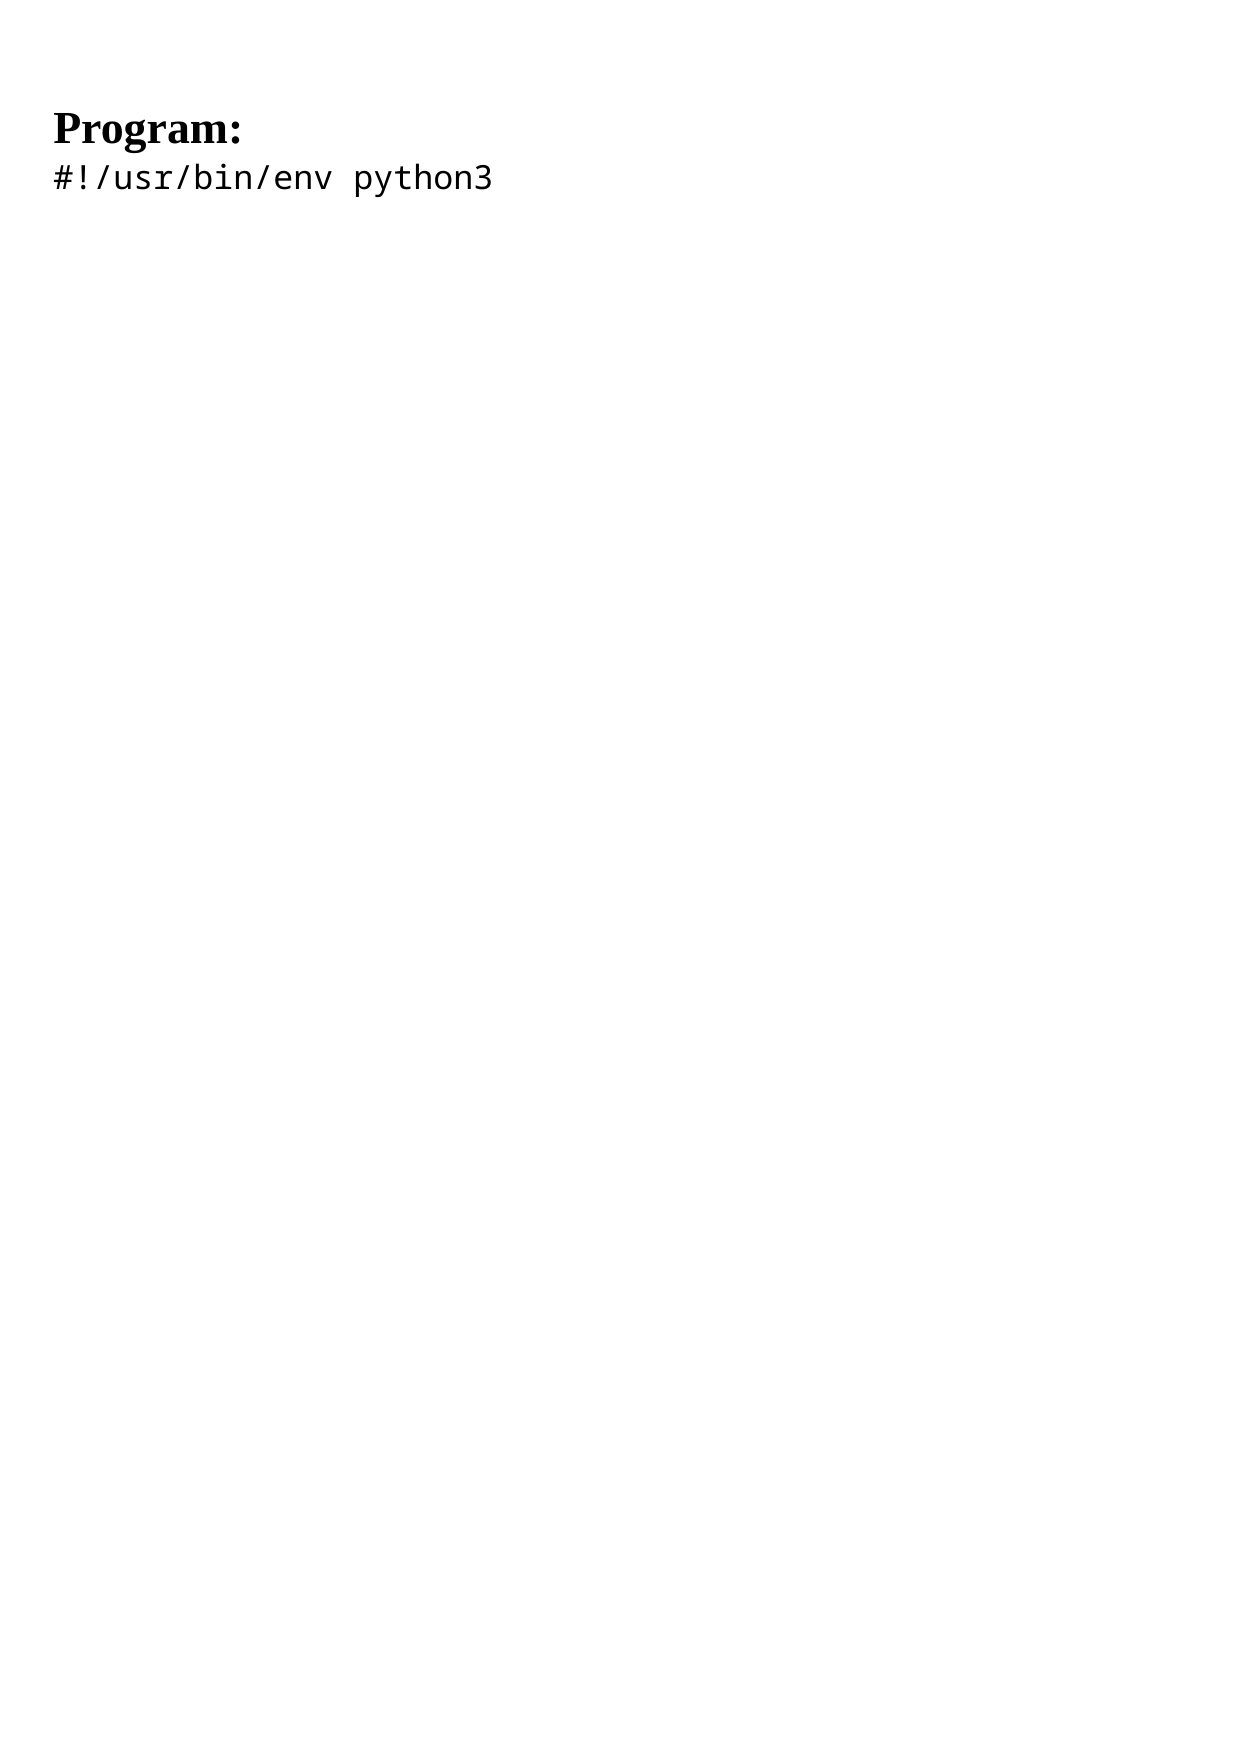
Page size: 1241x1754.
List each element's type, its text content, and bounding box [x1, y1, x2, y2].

text #!/usr/bin/env python3 [53, 154, 1187, 199]
text Program: [53, 101, 1187, 154]
